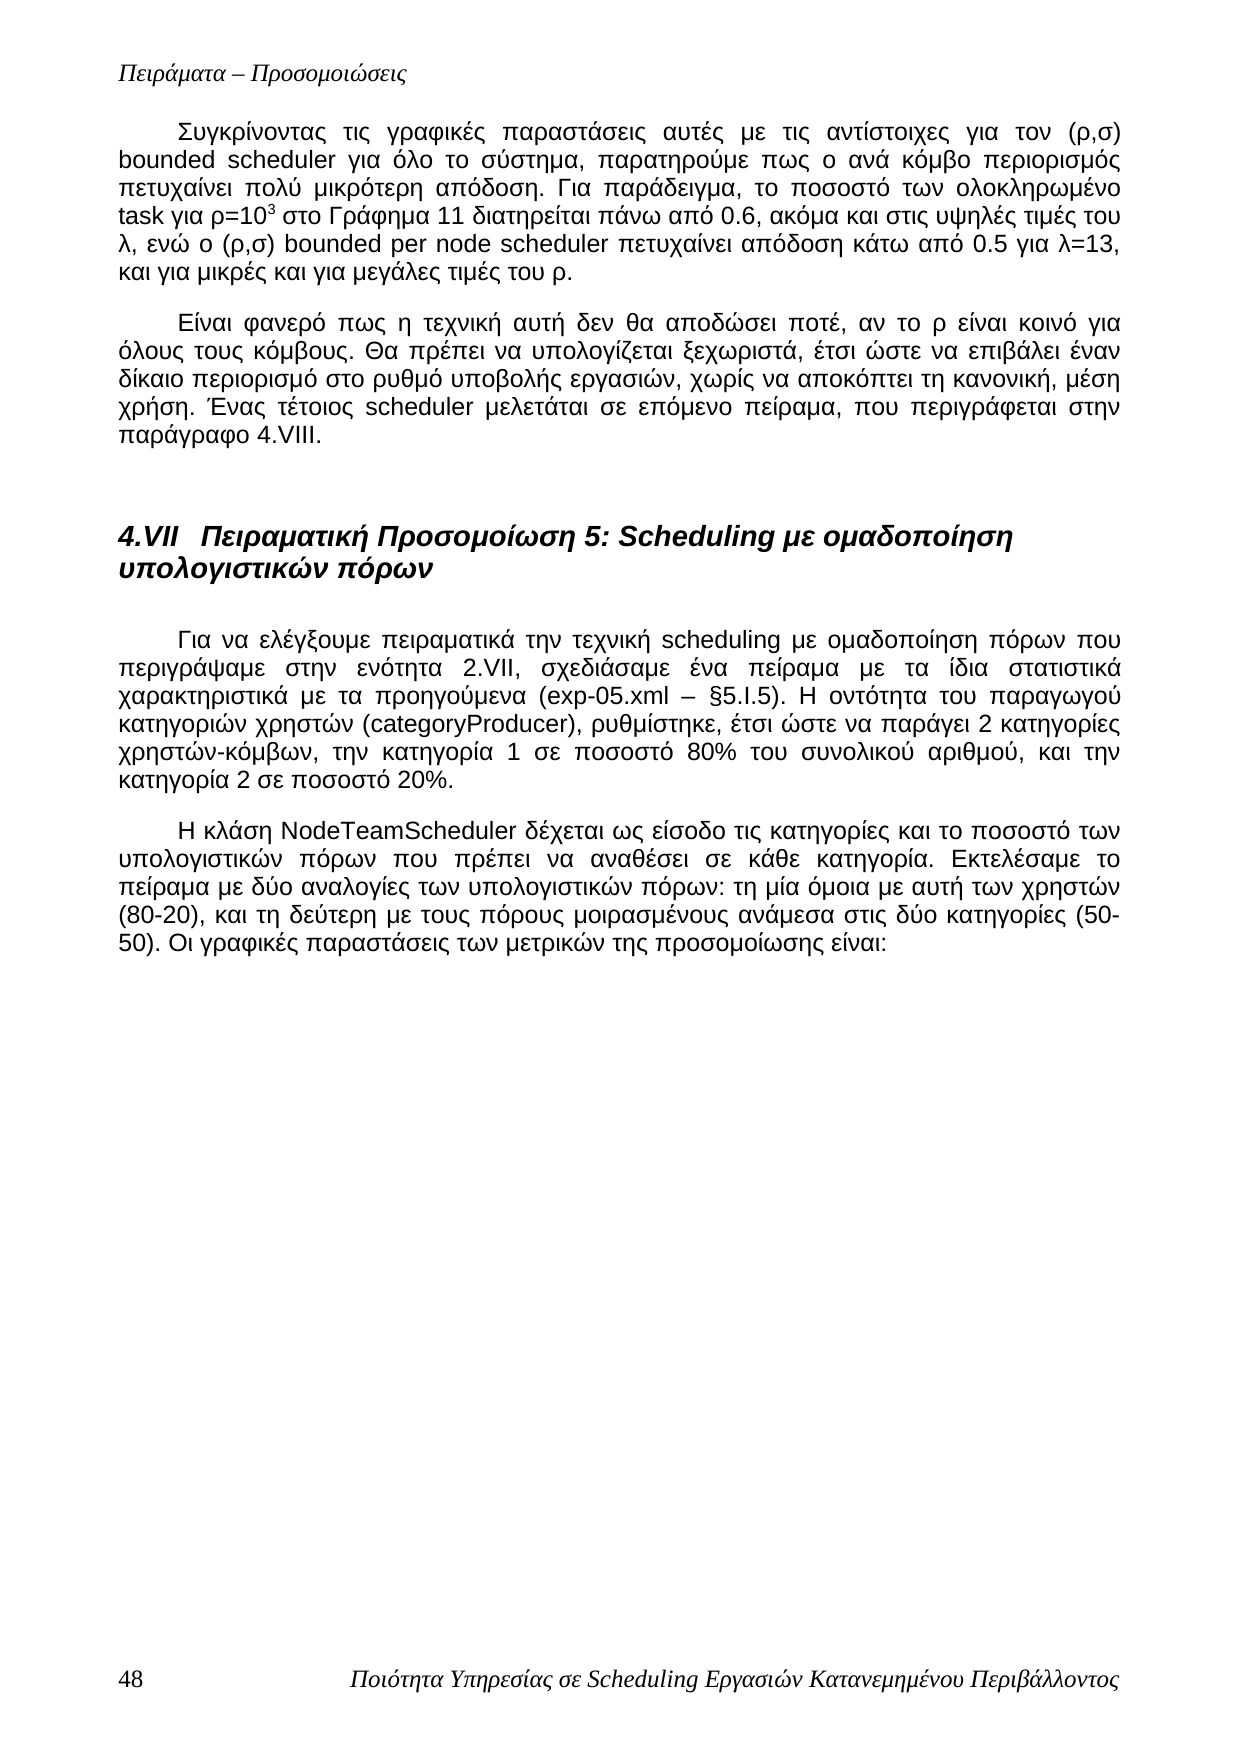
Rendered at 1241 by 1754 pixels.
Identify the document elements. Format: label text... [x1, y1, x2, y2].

text Η κλάση NodeTeamScheduler δέχεται ως είσοδο τις κατηγορίες και το ποσοστό των υπολογιστικών πόρων που πρέπει να αναθέσει σε κάθε κατηγορία. Εκτελέσαμε το πείραμα με δύο αναλογίες των υπολογιστικών πόρων: τη μία όμοια με αυτή των χρηστών (80-20), και τη δεύτερη με τους πόρους μοιρασμένους ανάμεσα στις δύο κατηγορίες (50-50). Οι γραφικές παραστάσεις των μετρικών της προσομοίωσης είναι: [118, 817, 1122, 957]
text Συγκρίνοντας τις γραφικές παραστάσεις αυτές με τις αντίστοιχες για τον (ρ,σ) bounded scheduler για όλο το σύστημα, παρατηρούμε πως ο ανά κόμβο περιορισμός πετυχαίνει πολύ μικρότερη απόδοση. Για παράδειγμα, το ποσοστό των ολοκληρωμένο task για ρ=103 στο Γράφημα 11 διατηρείται πάνω από 0.6, ακόμα και στις υψηλές τιμές του λ, ενώ ο (ρ,σ) bounded per node scheduler πετυχαίνει απόδοση κάτω από 0.5 για λ=13, και για μικρές και για μεγάλες τιμές του ρ. [118, 118, 1122, 286]
subtitle Πειραματική Προσομοίωση 5: Scheduling με ομαδοποίηση υπολογιστικών πόρων [118, 519, 1122, 585]
text Για να ελέγξουμε πειραματικά την τεχνική scheduling με ομαδοποίηση πόρων που περιγράψαμε στην ενότητα 2.VII, σχεδιάσαμε ένα πείραμα με τα ίδια στατιστικά χαρακτηριστικά με τα προηγούμενα (exp-05.xml – §5.I.5). Η οντότητα του παραγωγού κατηγοριών χρηστών (categoryProducer), ρυθμίστηκε, έτσι ώστε να παράγει 2 κατηγορίες χρηστών-κόμβων, την κατηγορία 1 σε ποσοστό 80% του συνολικού αριθμού, και την κατηγορία 2 σε ποσοστό 20%. [118, 626, 1122, 793]
text Είναι φανερό πως η τεχνική αυτή δεν θα αποδώσει ποτέ, αν το ρ είναι κοινό για όλους τους κόμβους. Θα πρέπει να υπολογίζεται ξεχωριστά, έτσι ώστε να επιβάλει έναν δίκαιο περιορισμό στο ρυθμό υποβολής εργασιών, χωρίς να αποκόπτει τη κανονική, μέση χρήση. Ένας τέτοιος scheduler μελετάται σε επόμενο πείραμα, που περιγράφεται στην παράγραφο 4.VIII. [118, 309, 1122, 449]
